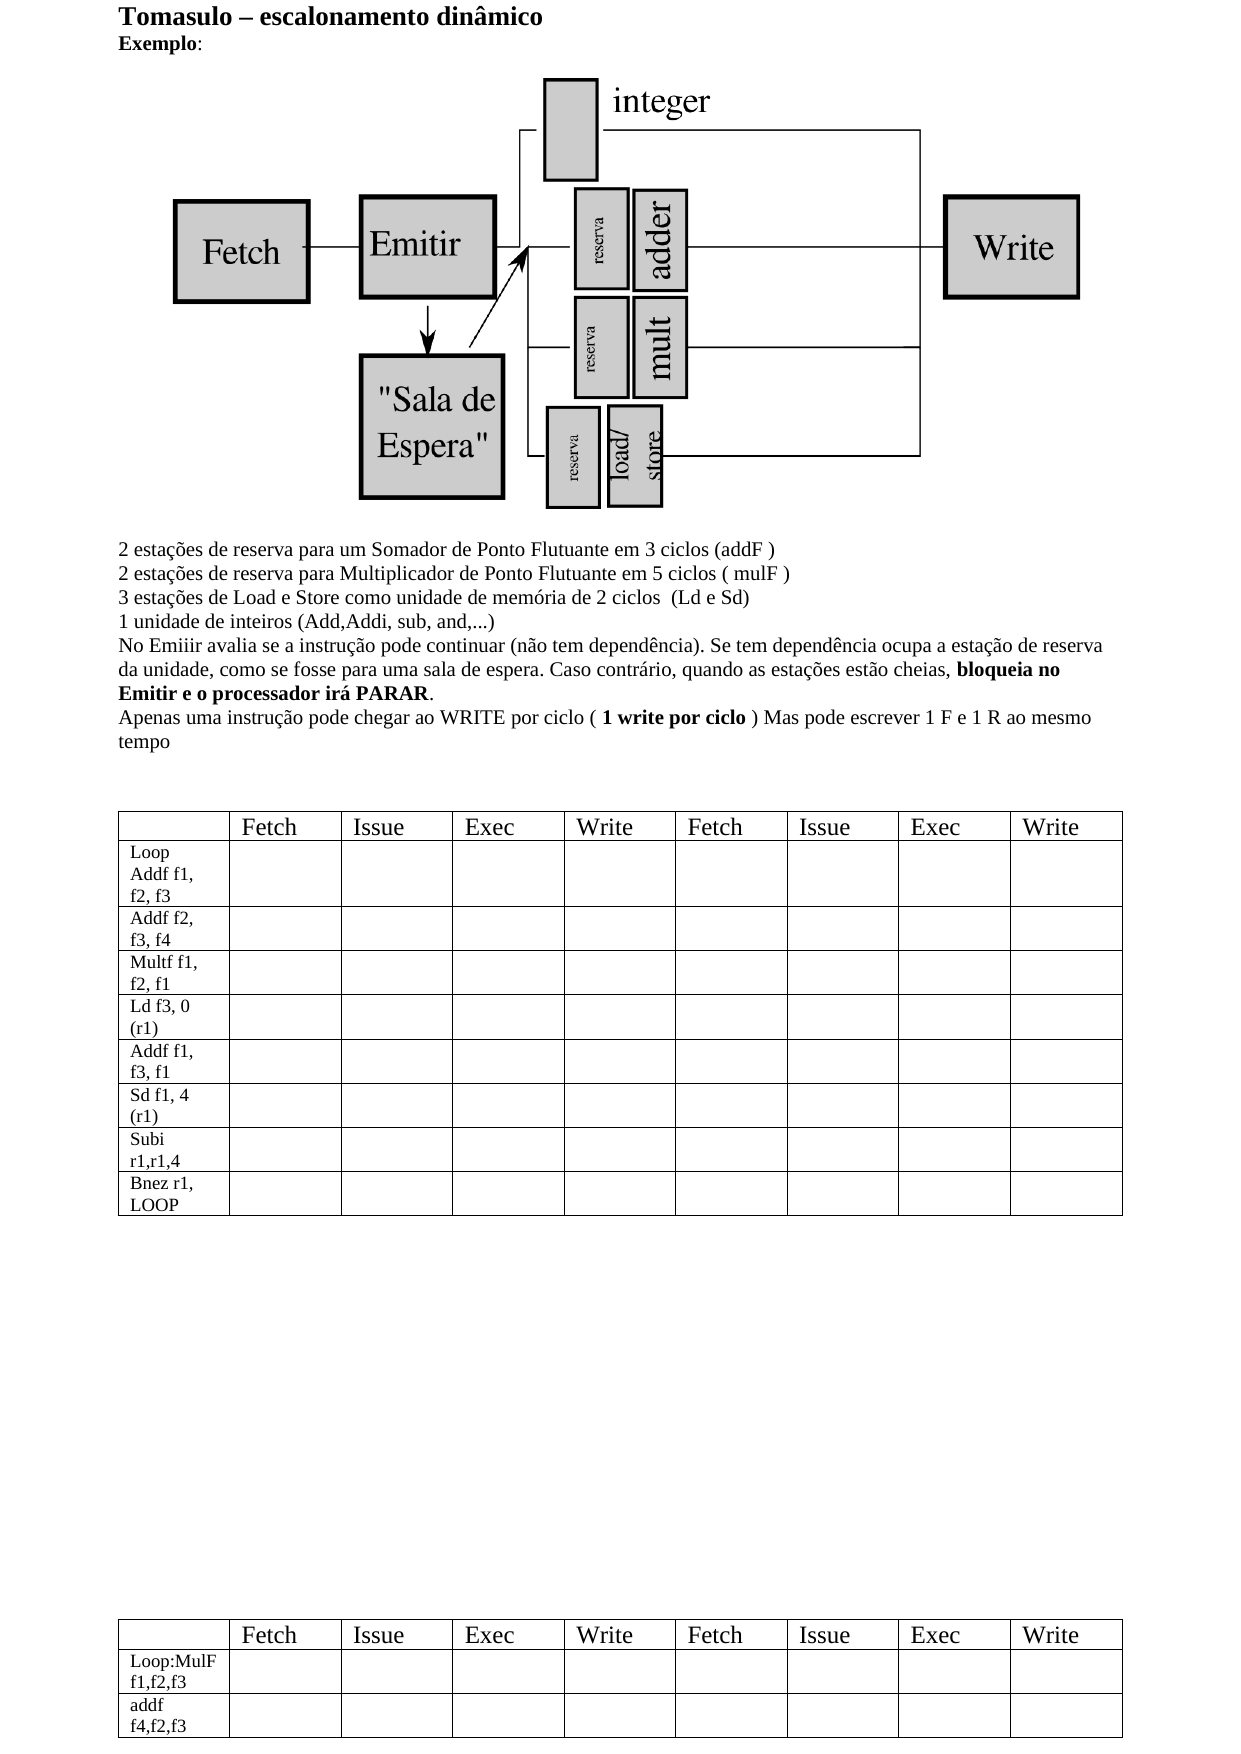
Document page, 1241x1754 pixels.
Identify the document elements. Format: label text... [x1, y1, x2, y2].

table_header [119, 812, 229, 840]
table_cell [1011, 1694, 1122, 1737]
table_cell [676, 907, 787, 950]
table_cell [565, 841, 675, 906]
table_cell [899, 1650, 1010, 1693]
table_cell [453, 1084, 564, 1127]
table_cell Loop:MulF f1,f2,f3 [119, 1650, 229, 1693]
table_header Issue [788, 812, 898, 840]
table_cell [565, 1084, 675, 1127]
text 2 estações de reserva para um Somador de Ponto Flutuante em 3 ciclos (addF ) [118, 536, 1122, 561]
table_header Exec [899, 812, 1010, 840]
table_cell Sd f1, 4 (r1) [119, 1084, 229, 1127]
table_header Issue [788, 1620, 898, 1648]
text Exemplo: [118, 31, 1122, 55]
table_cell [1011, 1650, 1122, 1693]
table_header Fetch [676, 812, 787, 840]
table_cell [230, 1040, 341, 1083]
text Apenas uma instrução pode chegar ao WRITE por ciclo ( 1 write por ciclo ) Mas pode escrever 1 F e 1 R ao mesmo tempo [118, 705, 1122, 753]
table_header Exec [899, 1620, 1010, 1648]
table_cell [899, 1172, 1010, 1215]
table_cell [1011, 1128, 1122, 1171]
table_header Fetch [676, 1620, 787, 1648]
table_cell [899, 1084, 1010, 1127]
table_cell [676, 1650, 787, 1693]
table_cell [453, 841, 564, 906]
table_cell [342, 1084, 452, 1127]
table_cell [230, 951, 341, 994]
table_cell [342, 1040, 452, 1083]
table_cell [565, 995, 675, 1038]
table_header Fetch [230, 1620, 341, 1648]
table_cell [676, 995, 787, 1038]
table_cell [788, 1172, 898, 1215]
table_cell Ld f3, 0 (r1) [119, 995, 229, 1038]
table_cell [788, 1084, 898, 1127]
table_cell [899, 1694, 1010, 1737]
table_cell [788, 1040, 898, 1083]
text Tomasulo – escalonamento dinâmico [118, 0, 1122, 31]
text 1 unidade de inteiros (Add,Addi, sub, and,...) [118, 609, 1122, 633]
table_header Write [565, 1620, 675, 1648]
table_cell [565, 951, 675, 994]
table_cell [788, 907, 898, 950]
table_cell [899, 951, 1010, 994]
table_header Fetch [230, 812, 341, 840]
table_cell [1011, 1084, 1122, 1127]
table_cell [230, 1694, 341, 1737]
table_cell [342, 995, 452, 1038]
table_header Issue [342, 812, 452, 840]
table_cell [453, 1172, 564, 1215]
table_cell [342, 1128, 452, 1171]
table_cell [453, 1694, 564, 1737]
table_cell [453, 907, 564, 950]
table_cell [676, 1084, 787, 1127]
table_cell [453, 1650, 564, 1693]
table_cell [788, 1694, 898, 1737]
table_cell Subi r1,r1,4 [119, 1128, 229, 1171]
table_header Write [1011, 1620, 1122, 1648]
table_header Write [1011, 812, 1122, 840]
table_cell [676, 1040, 787, 1083]
table_header Exec [453, 812, 564, 840]
table_cell [565, 1040, 675, 1083]
table_cell [565, 1128, 675, 1171]
table_cell [899, 995, 1010, 1038]
table_cell [1011, 1040, 1122, 1083]
table_header [119, 1620, 229, 1648]
table_header Exec [453, 1620, 564, 1648]
text 3 estações de Load e Store como unidade de memória de 2 ciclos (Ld e Sd) [118, 584, 1122, 609]
table_header Write [565, 812, 675, 840]
table_cell [676, 841, 787, 906]
table_cell [453, 1040, 564, 1083]
table_cell [1011, 951, 1122, 994]
table_cell [899, 1128, 1010, 1171]
table_cell [565, 1172, 675, 1215]
table_cell [565, 1694, 675, 1737]
table_cell Loop Addf f1, f2, f3 [119, 841, 229, 906]
table_cell [342, 841, 452, 906]
table_cell [342, 1650, 452, 1693]
table_cell [788, 1650, 898, 1693]
table_cell [788, 995, 898, 1038]
table_cell [788, 841, 898, 906]
table_cell [230, 995, 341, 1038]
table_cell Addf f2, f3, f4 [119, 907, 229, 950]
table_cell [1011, 995, 1122, 1038]
table_cell Addf f1, f3, f1 [119, 1040, 229, 1083]
table_cell [453, 1128, 564, 1171]
table_cell [676, 1128, 787, 1171]
table_cell [676, 951, 787, 994]
table_cell [565, 907, 675, 950]
table_cell [230, 907, 341, 950]
table_cell [1011, 1172, 1122, 1215]
table_cell [230, 1650, 341, 1693]
table_cell [899, 841, 1010, 906]
table_cell [453, 951, 564, 994]
table_cell Multf f1, f2, f1 [119, 951, 229, 994]
table_cell [788, 1128, 898, 1171]
table_cell [788, 951, 898, 994]
table_header Issue [342, 1620, 452, 1648]
picture [172, 78, 1081, 509]
text 2 estações de reserva para Multiplicador de Ponto Flutuante em 5 ciclos ( mulF ) [118, 561, 1122, 584]
table_cell [1011, 841, 1122, 906]
table_cell [453, 995, 564, 1038]
table_cell addf f4,f2,f3 [119, 1694, 229, 1737]
table_cell [342, 1694, 452, 1737]
table_cell [342, 951, 452, 994]
table_cell [899, 907, 1010, 950]
table_cell [230, 1172, 341, 1215]
table_cell [676, 1172, 787, 1215]
table_cell Bnez r1, LOOP [119, 1172, 229, 1215]
table_cell [230, 1128, 341, 1171]
text No Emiiir avalia se a instrução pode continuar (não tem dependência). Se tem dependência ocupa a estação de reserva da unidade, como se fosse para uma sala de espera. Caso contrário, quando as estações estão cheias, bloqueia no Emitir e o processador irá PARAR. [118, 633, 1122, 705]
table_cell [230, 1084, 341, 1127]
table_cell [676, 1694, 787, 1737]
table_cell [565, 1650, 675, 1693]
table_cell [1011, 907, 1122, 950]
table_cell [342, 907, 452, 950]
table_cell [342, 1172, 452, 1215]
table_cell [899, 1040, 1010, 1083]
table_cell [230, 841, 341, 906]
